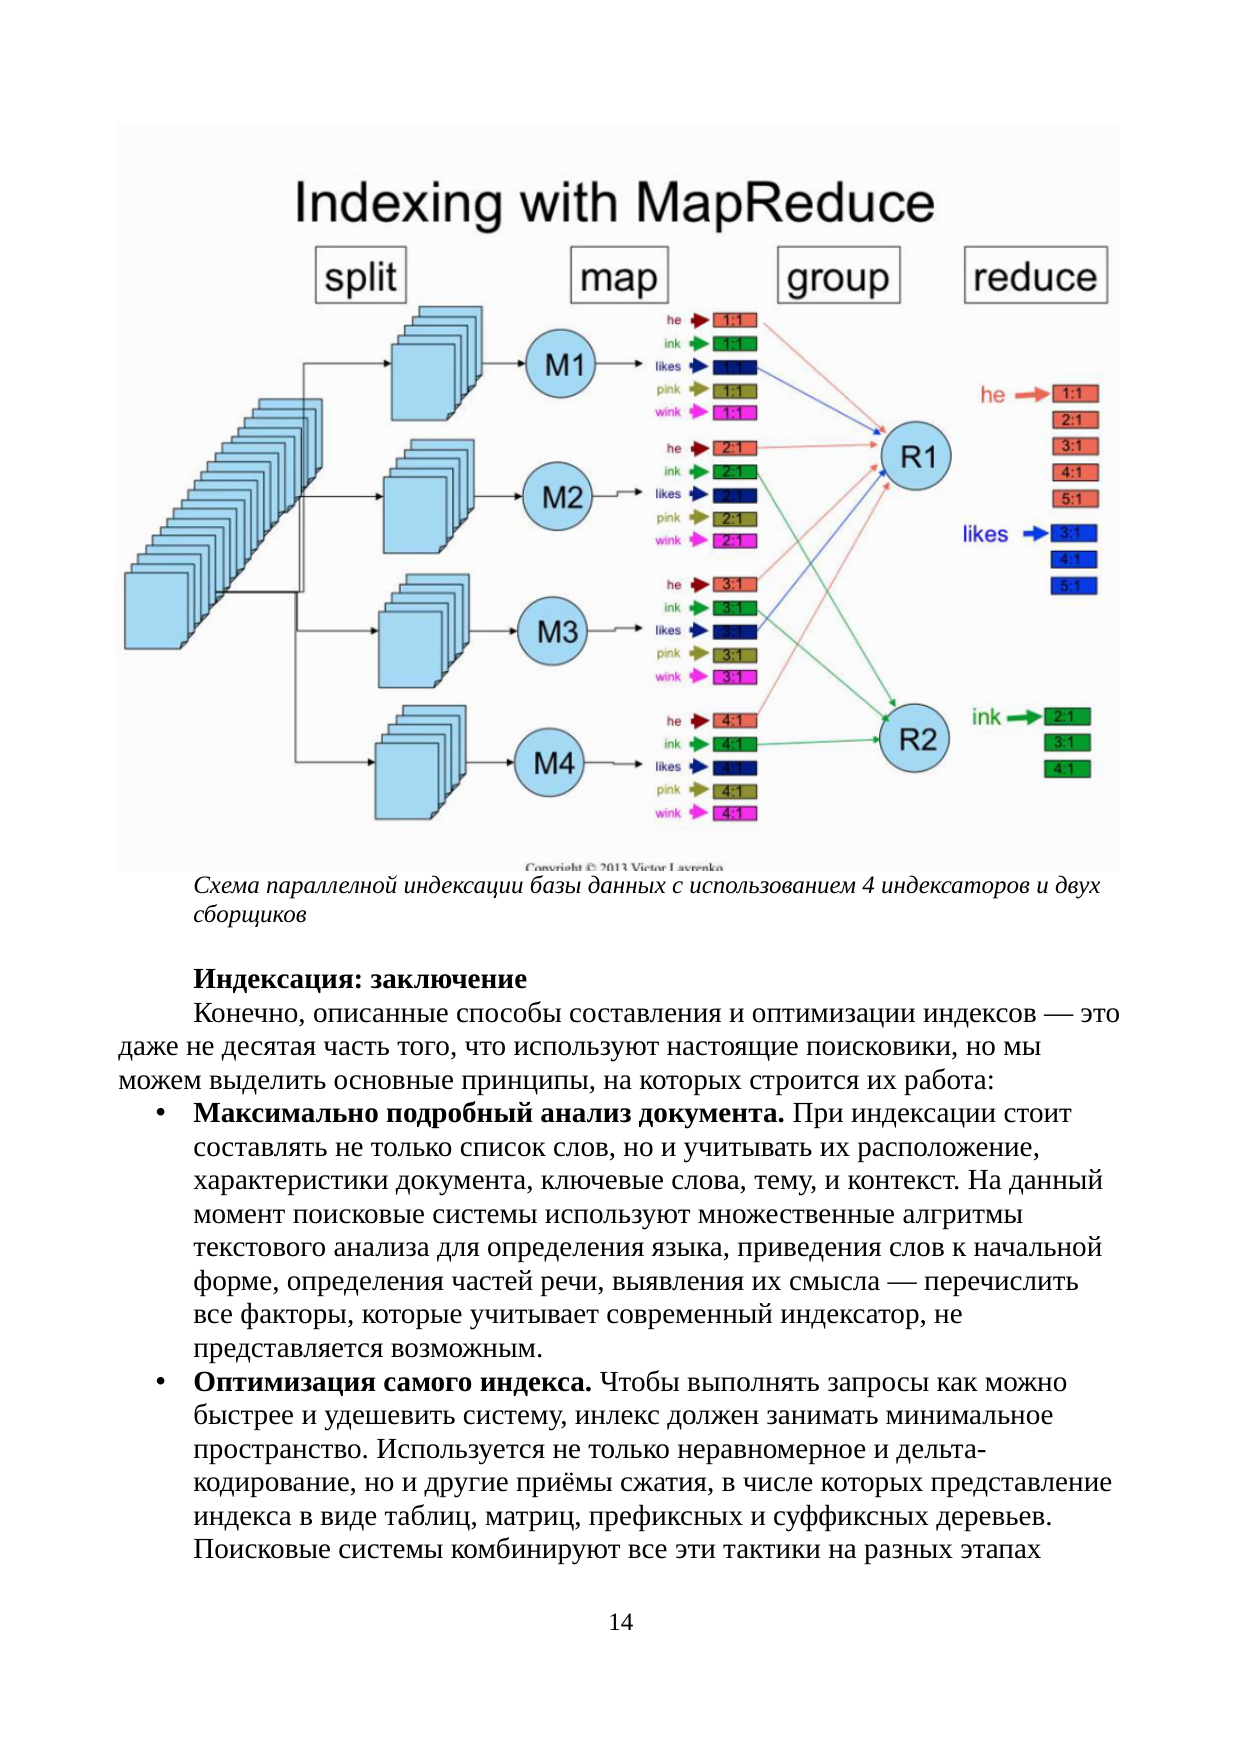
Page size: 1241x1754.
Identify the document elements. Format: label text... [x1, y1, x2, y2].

text Схема параллелной индексации базы данных с использованием 4 индексаторов и двух [118, 118, 1123, 899]
text сборщиков [118, 899, 1123, 928]
list Максимально подробный анализ документа. При индексации стоит составлять не только список слов, но и учитывать их расположение, характеристики документа, ключевые слова, тему, и контекст. На данный момент поисковые системы используют множественные алгритмы текстового анализа для определения языка, приведения слов к начальной форме, определения частей речи, выявления их смысла — перечислить все факторы, которые учитывает современный индексатор, не представляется возможным. [156, 1095, 1123, 1364]
list Оптимизация самого индекса. Чтобы выполнять запросы как можно быстрее и удешевить систему, инлекс должен занимать минимальное пространство. Используется не только неравномерное и дельта-кодирование, но и другие приёмы сжатия, в числе которых представление индекса в виде таблиц, матриц, префиксных и суффиксных деревьев. Поисковые системы комбинируют все эти тактики на разных этапах [156, 1364, 1123, 1565]
text Индексация: заключение [118, 961, 1123, 995]
picture [115, 122, 1120, 871]
text Конечно, описанные способы составления и оптимизации индексов — это даже не десятая часть того, что используют настоящие поисковики, но мы можем выделить основные принципы, на которых строится их работа: [118, 995, 1123, 1095]
